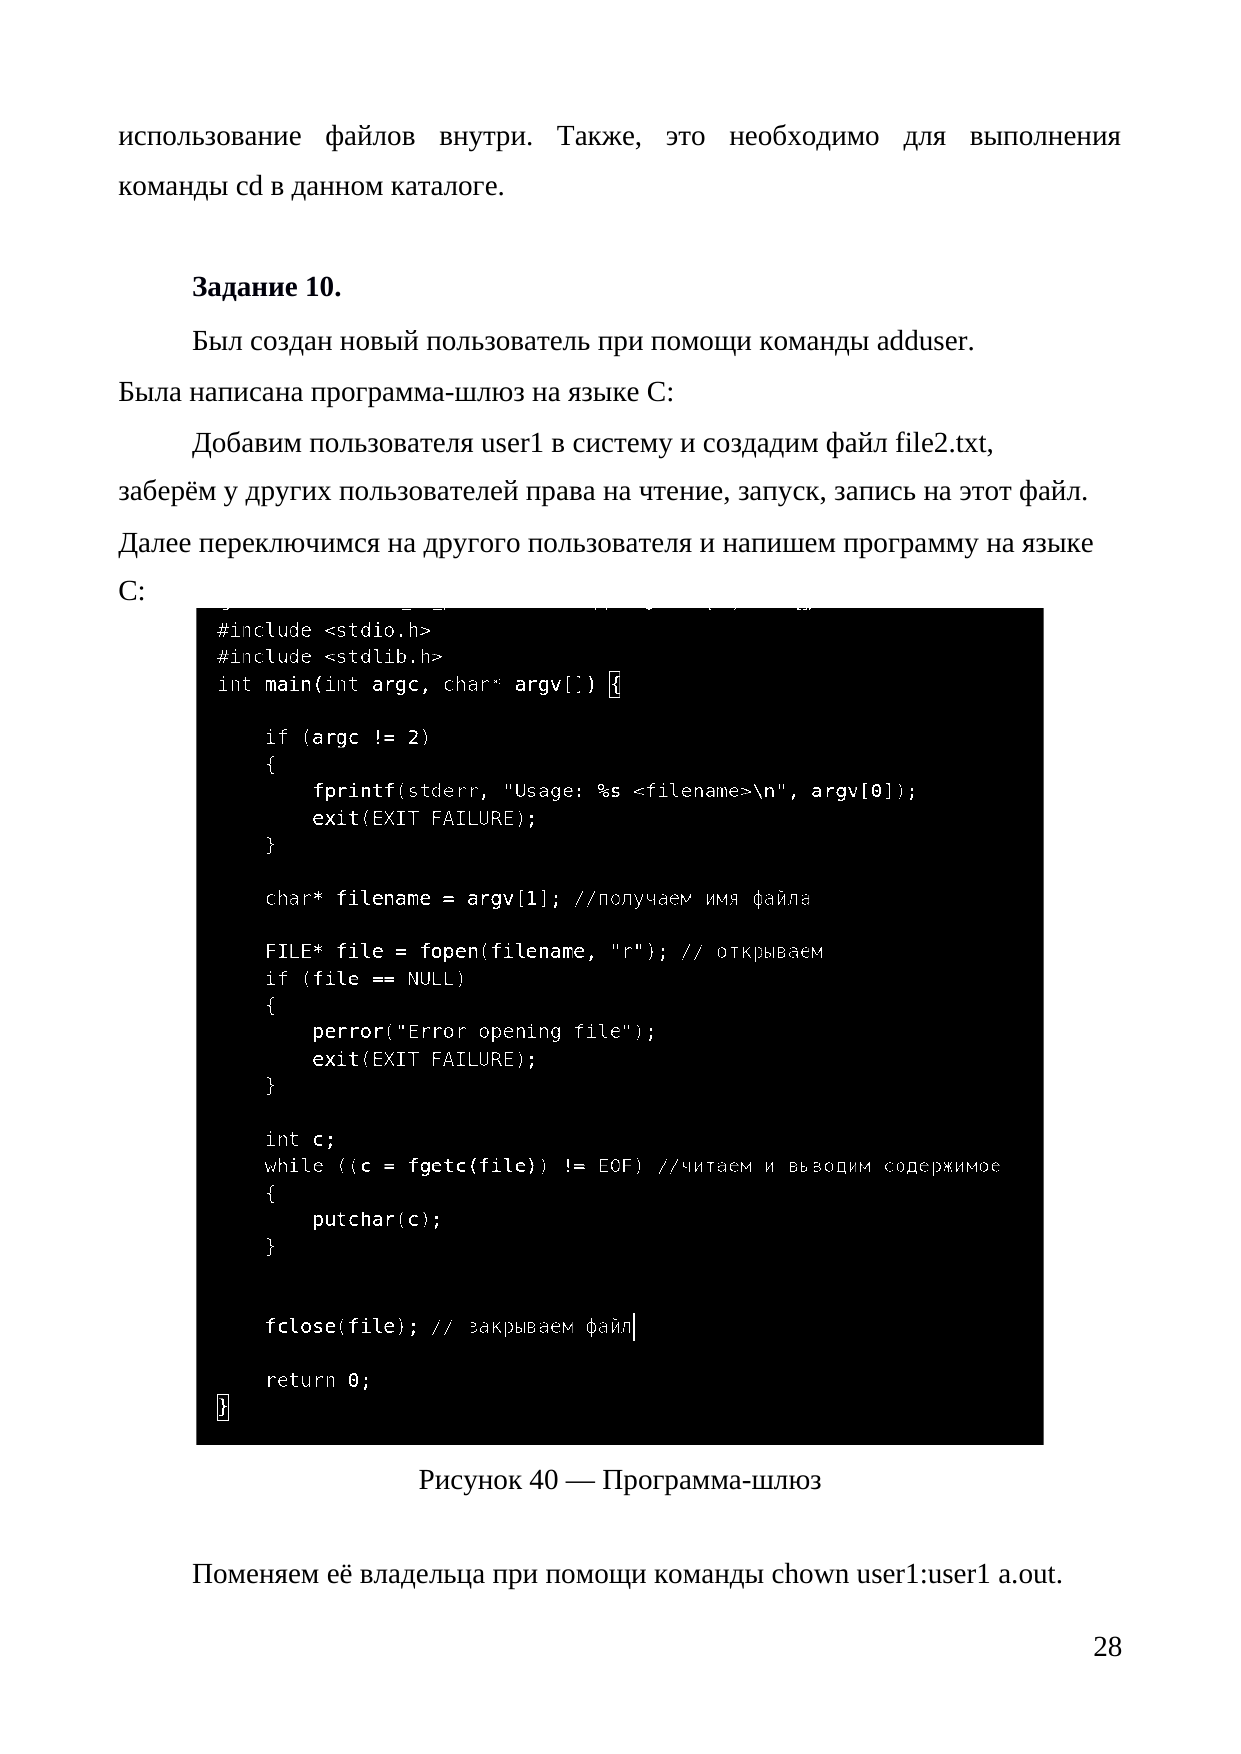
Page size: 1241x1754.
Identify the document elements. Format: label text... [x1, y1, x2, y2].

subtitle Поменяем её владельца при помощи команды chown user1:user1 a.out. [118, 1557, 1098, 1590]
text Была написана программа-шлюз на языке С: [118, 374, 1098, 408]
picture [196, 608, 1044, 1445]
subtitle использование файлов внутри. Также, это необходимо для выполнения команды cd в данном каталоге. [118, 118, 1122, 202]
text Добавим пользователя user1 в систему и создадим файл file2.txt, заберём у других пользователей права на чтение, запуск, запись на этот файл. [118, 426, 1098, 507]
subtitle Далее переключимся на другого пользователя и напишем программу на языке С: [118, 525, 1098, 606]
subtitle Задание 10. [118, 269, 1122, 303]
subtitle Рисунок 40 — Программа-шлюз [118, 624, 1122, 1495]
text Был создан новый пользователь при помощи команды adduser. [118, 323, 1098, 356]
